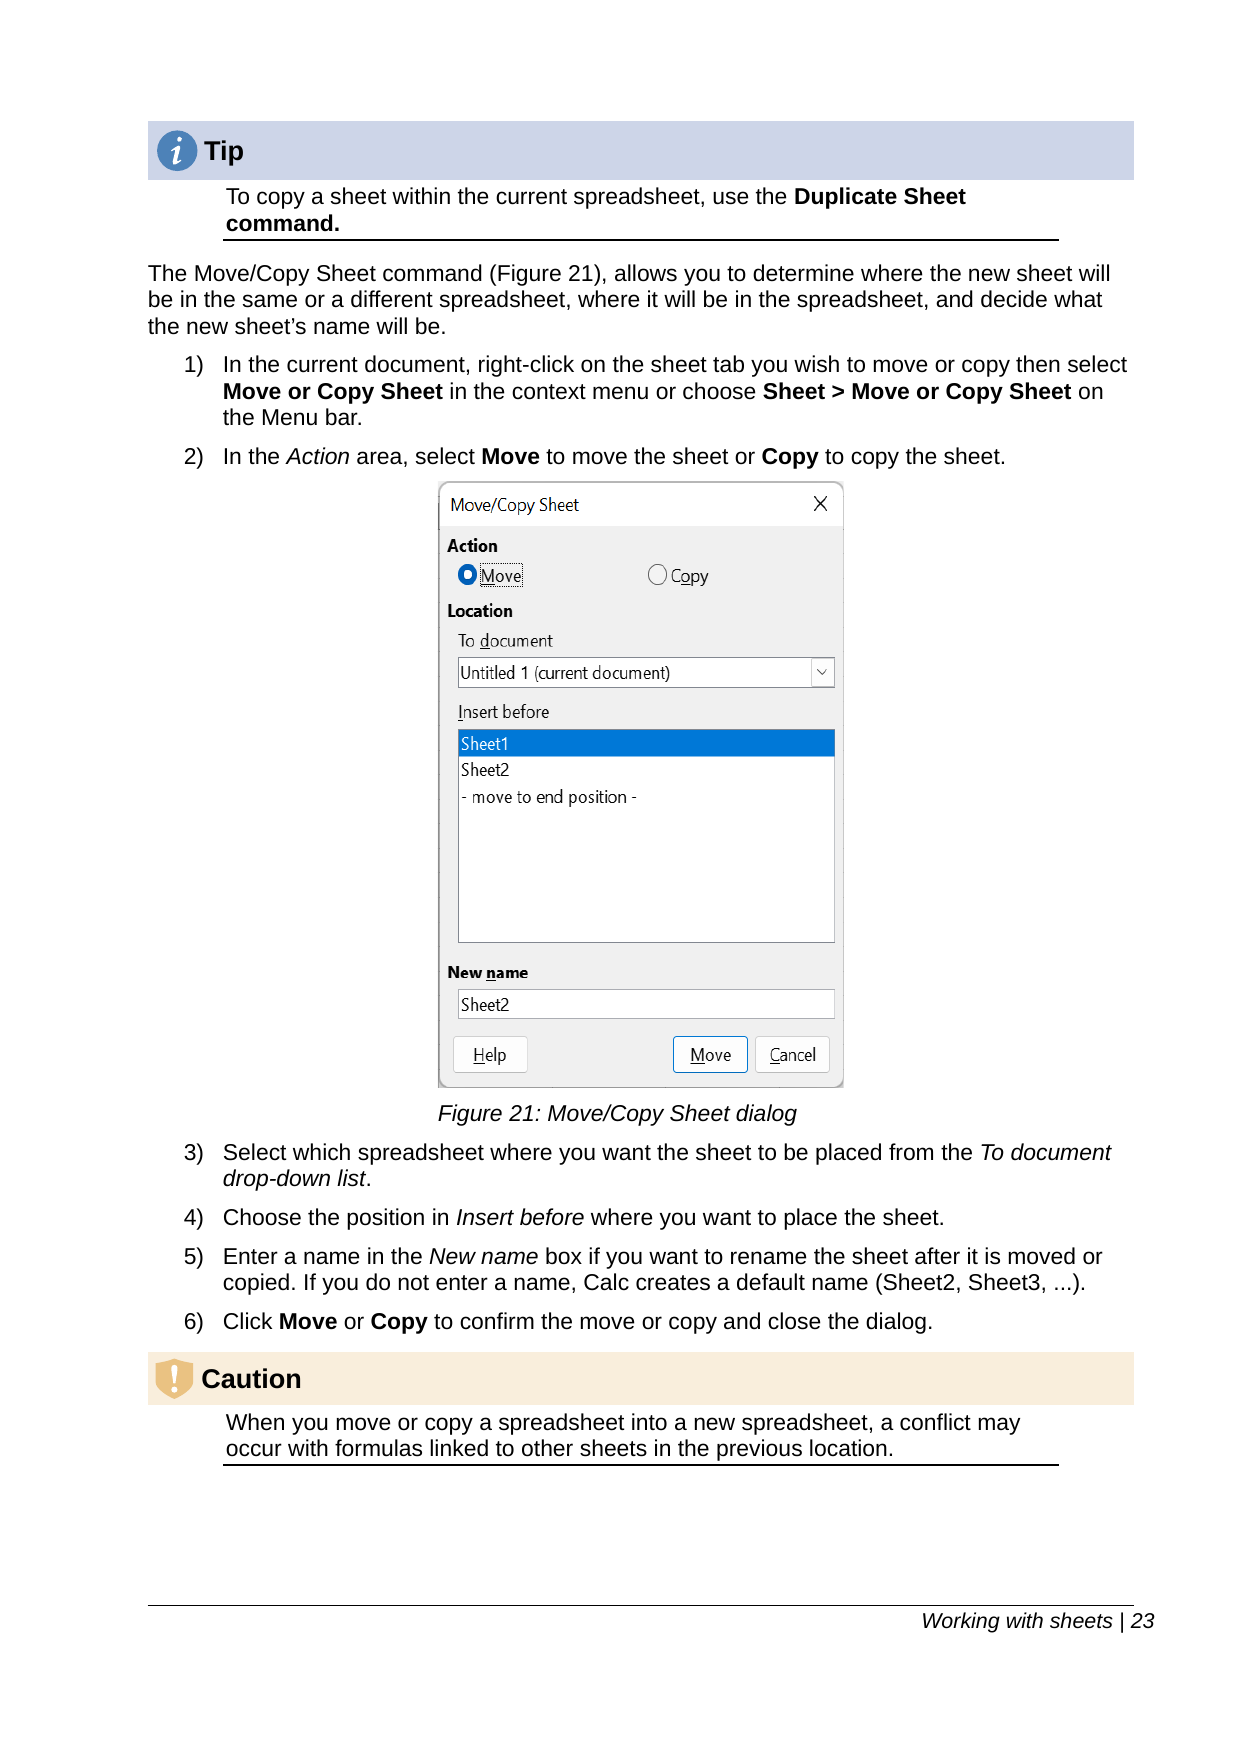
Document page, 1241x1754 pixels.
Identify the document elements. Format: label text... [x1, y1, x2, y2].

list Click Move or Copy to confirm the move or copy and close the dialog. [204, 1308, 1134, 1334]
text To copy a sheet within the current spreadsheet, use the Duplicate Sheet command. [223, 180, 1059, 239]
list Select which spreadsheet where you want the sheet to be placed from the To document drop-down list. [204, 1139, 1134, 1191]
list In the Action area, select Move to move the sheet or Copy to copy the sheet. [204, 443, 1134, 469]
text Figure 21: Move/Copy Sheet dialog [438, 1100, 844, 1126]
text The Move/Copy Sheet command (Figure 21), allows you to determine where the new sheet will be in the same or a different spreadsheet, where it will be in the spreadsheet, and decide what the new sheet’s name will be. [148, 260, 1134, 339]
list In the current document, right-click on the sheet tab you wish to move or copy then select Move or Copy Sheet in the context menu or choose Sheet > Move or Copy Sheet on the Menu bar. [204, 351, 1134, 431]
subtitle Caution [148, 1352, 1134, 1405]
subtitle Tip [148, 121, 1134, 180]
list Choose the position in Insert before where you want to place the sheet. [204, 1204, 1134, 1230]
list Enter a name in the New name box if you want to rename the sheet after it is moved or copied. If you do not enter a name, Calc creates a default name (Sheet2, Sheet3, ...). [204, 1243, 1134, 1295]
picture [437, 481, 844, 1088]
text When you move or copy a spreadsheet into a new spreadsheet, a conflict may occur with formulas linked to other sheets in the previous location. [223, 1405, 1059, 1464]
